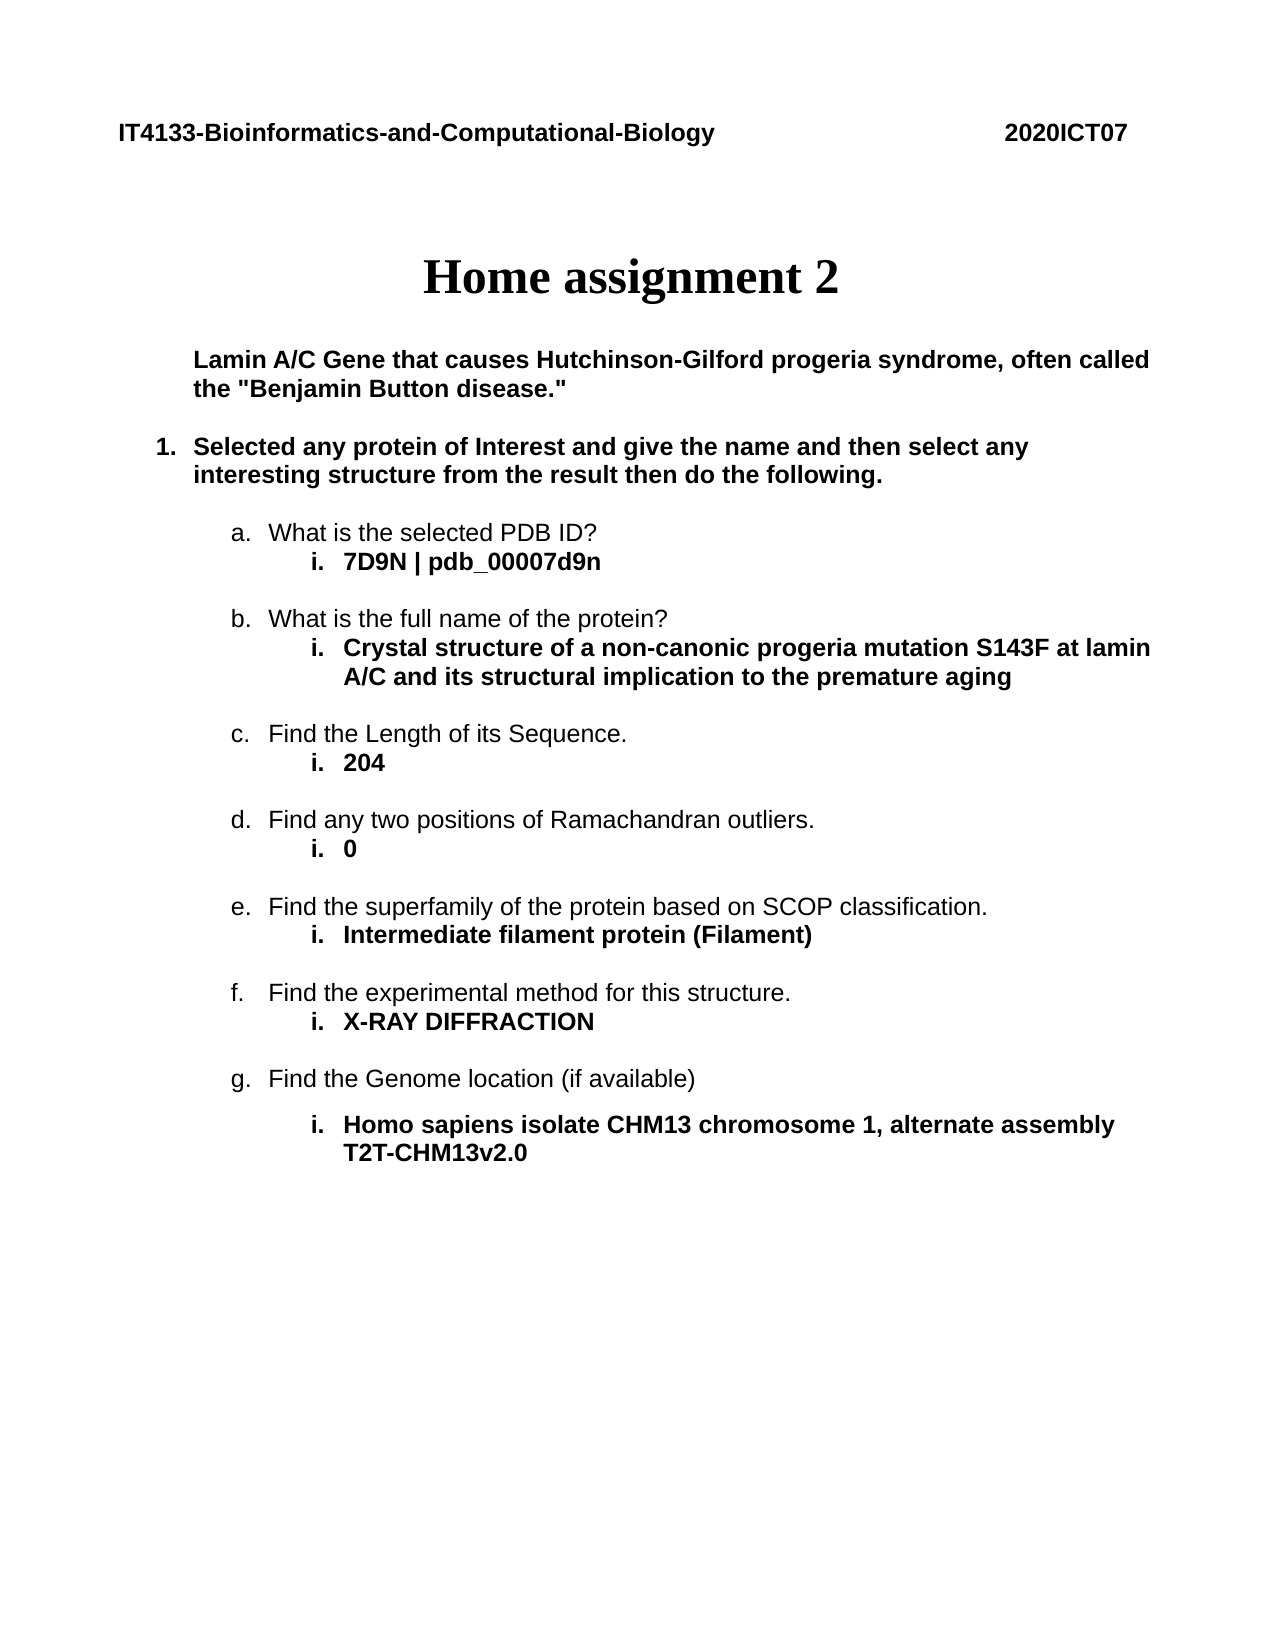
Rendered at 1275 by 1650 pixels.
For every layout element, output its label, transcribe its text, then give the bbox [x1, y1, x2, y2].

list Crystal structure of a non-canonic progeria mutation S143F at lamin A/C and its structural implication to the premature aging [324, 633, 1157, 691]
list Find the superfamily of the protein based on SCOP classification. [231, 892, 1157, 921]
list What is the selected PDB ID? [231, 518, 1157, 547]
list What is the full name of the protein? [231, 604, 1157, 633]
list X-RAY DIFFRACTION [324, 1007, 1157, 1036]
list 0 [324, 834, 1157, 863]
list 7D9N | pdb_00007d9n [324, 547, 1157, 576]
list Intermediate filament protein (Filament) [324, 921, 1157, 949]
list Find the Length of its Sequence. [231, 719, 1157, 748]
subtitle Home assignment 2 [118, 247, 1157, 304]
list Find the experimental method for this structure. [231, 978, 1157, 1007]
list 204 [324, 748, 1157, 777]
list Selected any protein of Interest and give the name and then select any interesting structure from the result then do the following. [156, 432, 1157, 489]
list Find any two positions of Ramachandran outliers. [231, 806, 1157, 834]
list Lamin A/C Gene that causes Hutchinson-Gilford progeria syndrome, often called the "Benjamin Button disease." [193, 346, 1157, 403]
list Homo sapiens isolate CHM13 chromosome 1, alternate assembly T2T-CHM13v2.0 [324, 1110, 1157, 1167]
list Find the Genome location (if available) [231, 1064, 1157, 1093]
